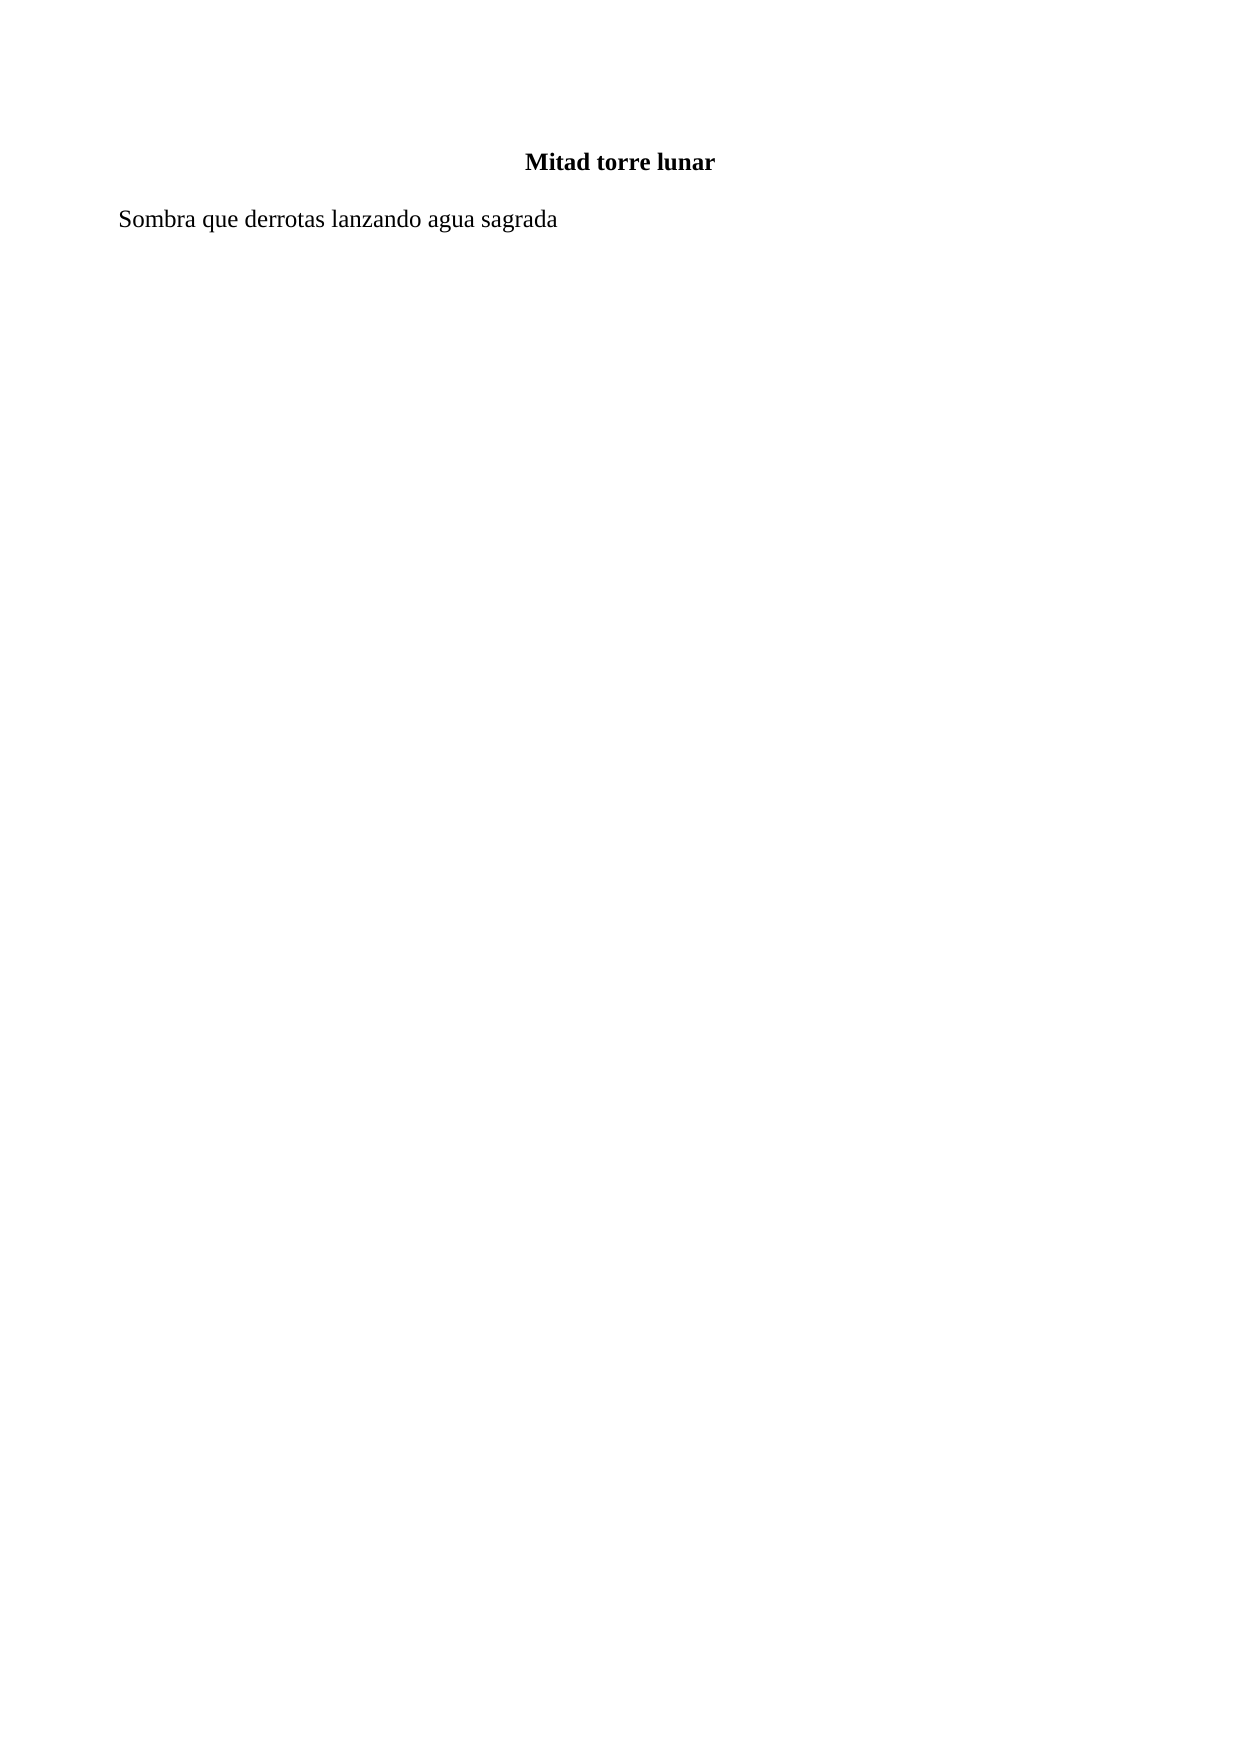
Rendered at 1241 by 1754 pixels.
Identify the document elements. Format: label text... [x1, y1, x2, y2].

text Mitad torre lunar [118, 147, 1122, 176]
text Sombra que derrotas lanzando agua sagrada [118, 204, 1122, 233]
